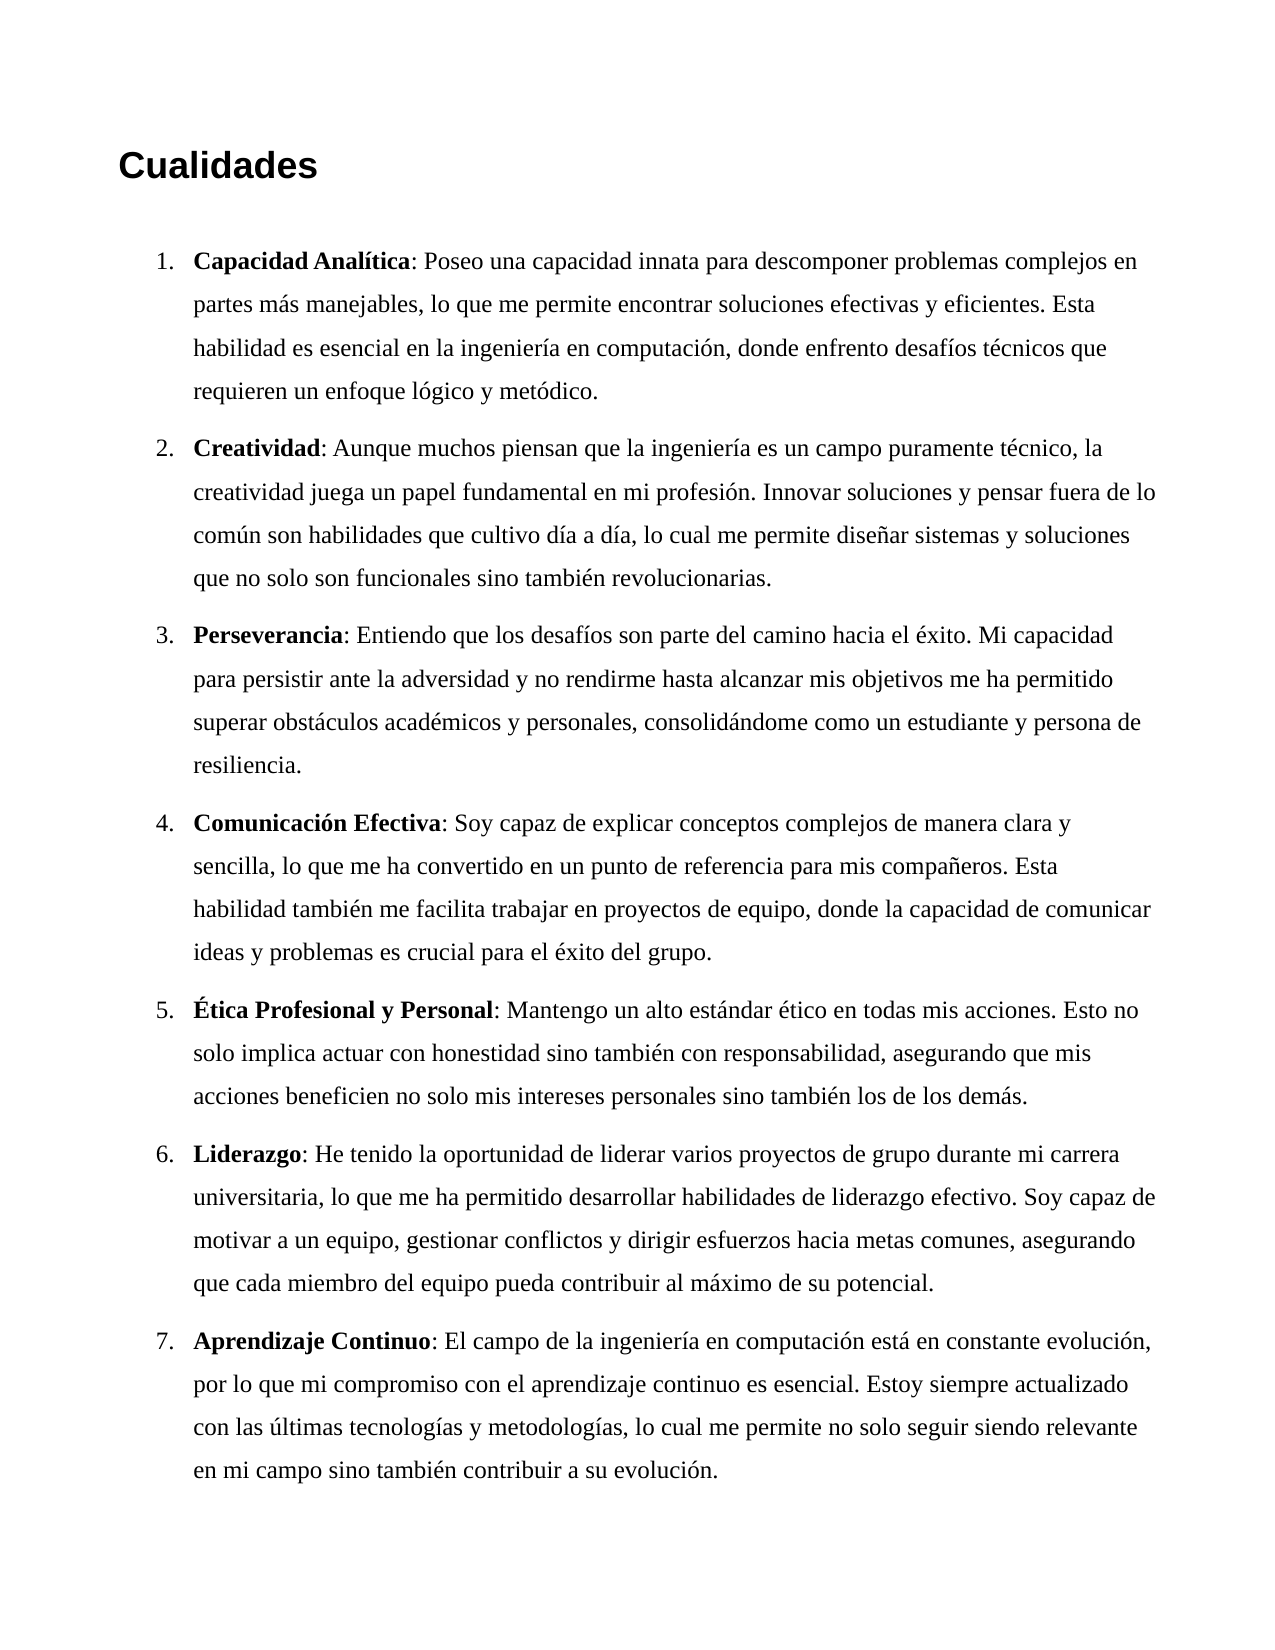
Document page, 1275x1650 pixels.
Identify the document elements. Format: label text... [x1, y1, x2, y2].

list Comunicación Efectiva: Soy capaz de explicar conceptos complejos de manera clara y sencilla, lo que me ha convertido en un punto de referencia para mis compañeros. Esta habilidad también me facilita trabajar en proyectos de equipo, donde la capacidad de comunicar ideas y problemas es crucial para el éxito del grupo. [156, 808, 1157, 966]
subtitle Cualidades [118, 143, 1157, 186]
list Capacidad Analítica: Poseo una capacidad innata para descomponer problemas complejos en partes más manejables, lo que me permite encontrar soluciones efectivas y eficientes. Esta habilidad es esencial en la ingeniería en computación, donde enfrento desafíos técnicos que requieren un enfoque lógico y metódico. [156, 246, 1157, 404]
list Perseverancia: Entiendo que los desafíos son parte del camino hacia el éxito. Mi capacidad para persistir ante la adversidad y no rendirme hasta alcanzar mis objetivos me ha permitido superar obstáculos académicos y personales, consolidándome como un estudiante y persona de resiliencia. [156, 621, 1157, 779]
list Liderazgo: He tenido la oportunidad de liderar varios proyectos de grupo durante mi carrera universitaria, lo que me ha permitido desarrollar habilidades de liderazgo efectivo. Soy capaz de motivar a un equipo, gestionar conflictos y dirigir esfuerzos hacia metas comunes, asegurando que cada miembro del equipo pueda contribuir al máximo de su potencial. [156, 1139, 1157, 1297]
list Creatividad: Aunque muchos piensan que la ingeniería es un campo puramente técnico, la creatividad juega un papel fundamental en mi profesión. Innovar soluciones y pensar fuera de lo común son habilidades que cultivo día a día, lo cual me permite diseñar sistemas y soluciones que no solo son funcionales sino también revolucionarias. [156, 433, 1157, 592]
list Ética Profesional y Personal: Mantengo un alto estándar ético en todas mis acciones. Esto no solo implica actuar con honestidad sino también con responsabilidad, asegurando que mis acciones beneficien no solo mis intereses personales sino también los de los demás. [156, 995, 1157, 1110]
list Aprendizaje Continuo: El campo de la ingeniería en computación está en constante evolución, por lo que mi compromiso con el aprendizaje continuo es esencial. Estoy siempre actualizado con las últimas tecnologías y metodologías, lo cual me permite no solo seguir siendo relevante en mi campo sino también contribuir a su evolución. [156, 1326, 1157, 1484]
